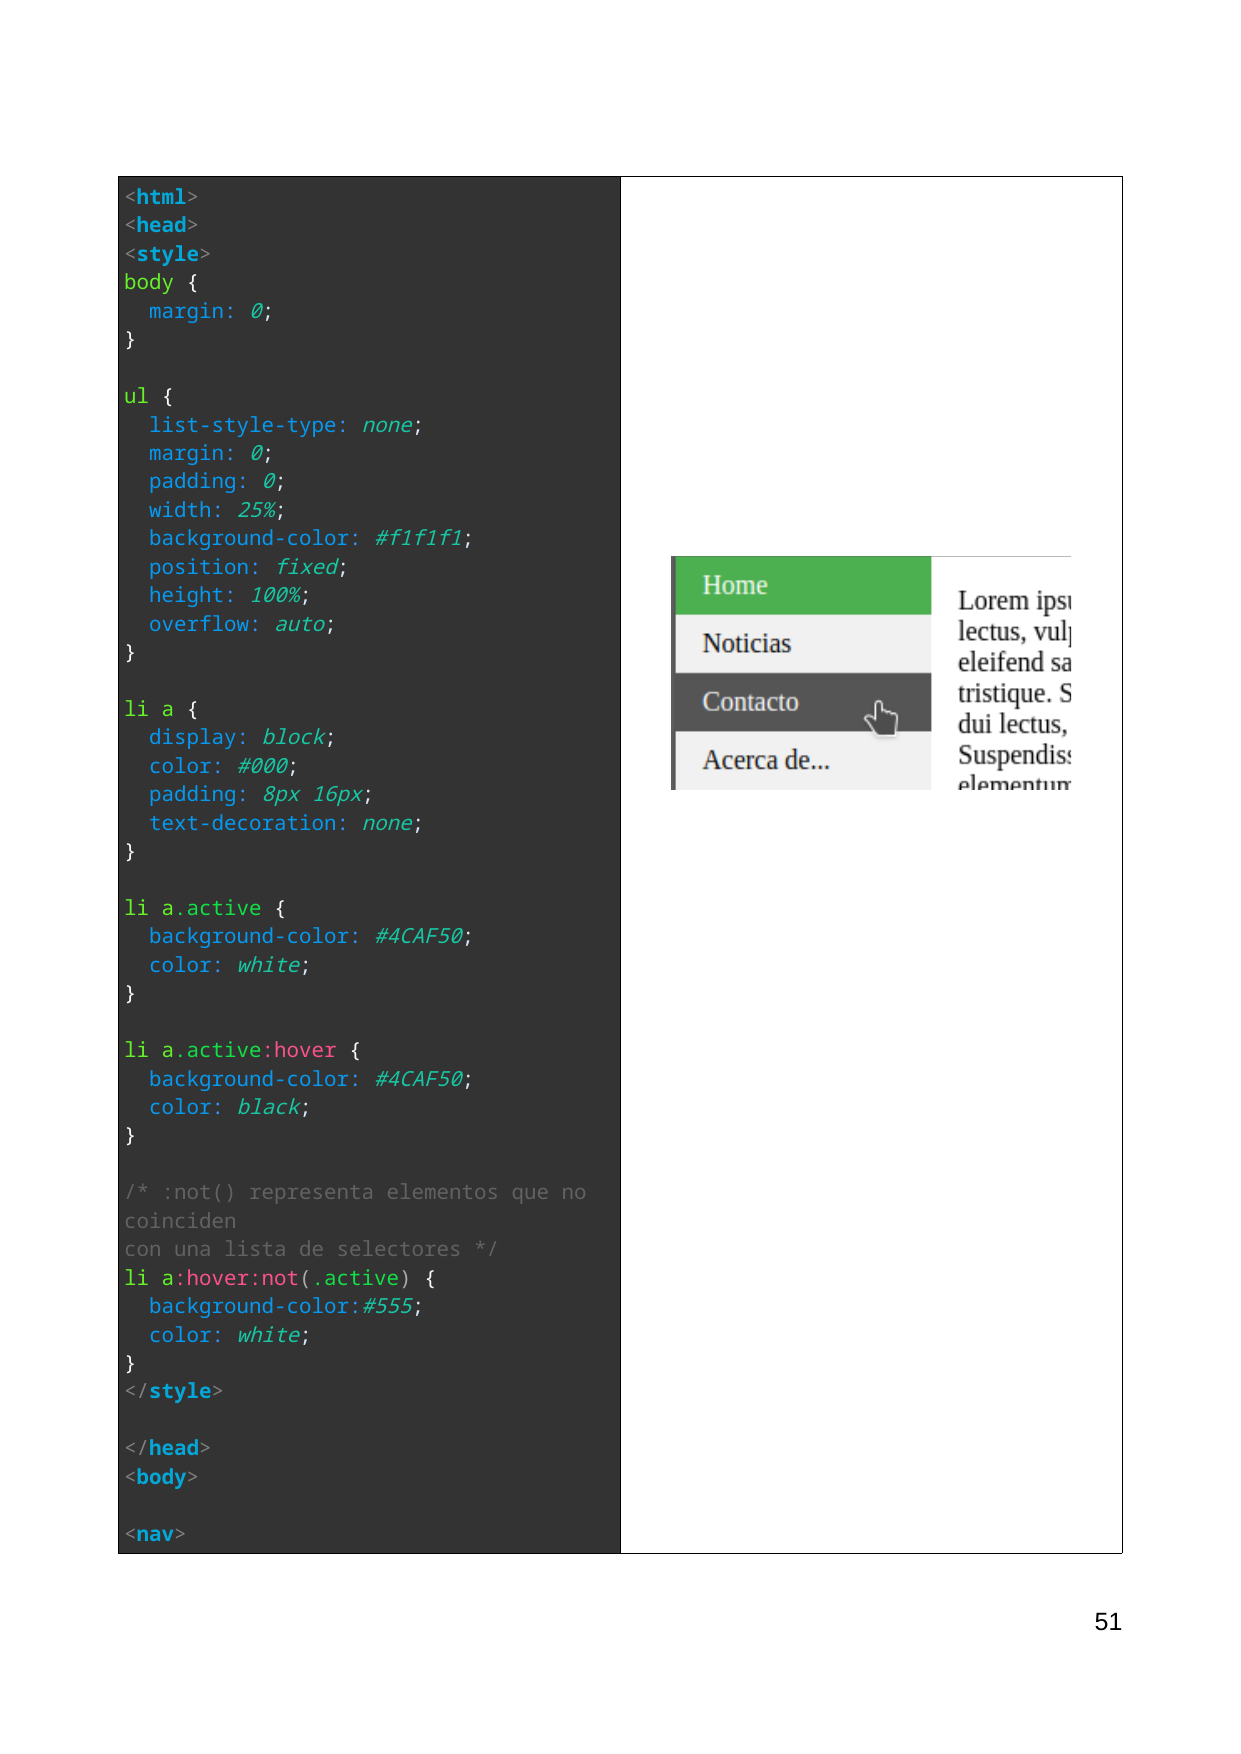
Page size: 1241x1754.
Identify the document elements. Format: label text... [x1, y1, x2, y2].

table_header <html> <head> <style> body { margin: 0; } ul { list-style-type: none; margin: 0; padding: 0; width: 25%; background-color: #f1f1f1; position: fixed; height: 100%; overflow: auto; } li a { display: block; color: #000; padding: 8px 16px; text-decoration: none; } li a.active { background-color: #4CAF50; color: white; } li a.active:hover { background-color: #4CAF50; color: black; } /* :not() representa elementos que no coinciden con una lista de selectores */ li a:hover:not(.active) { background-color:#555; color: white; } </style> </head> <body> <nav> [119, 177, 620, 1553]
table_header [621, 177, 1122, 1553]
picture [671, 556, 1072, 790]
